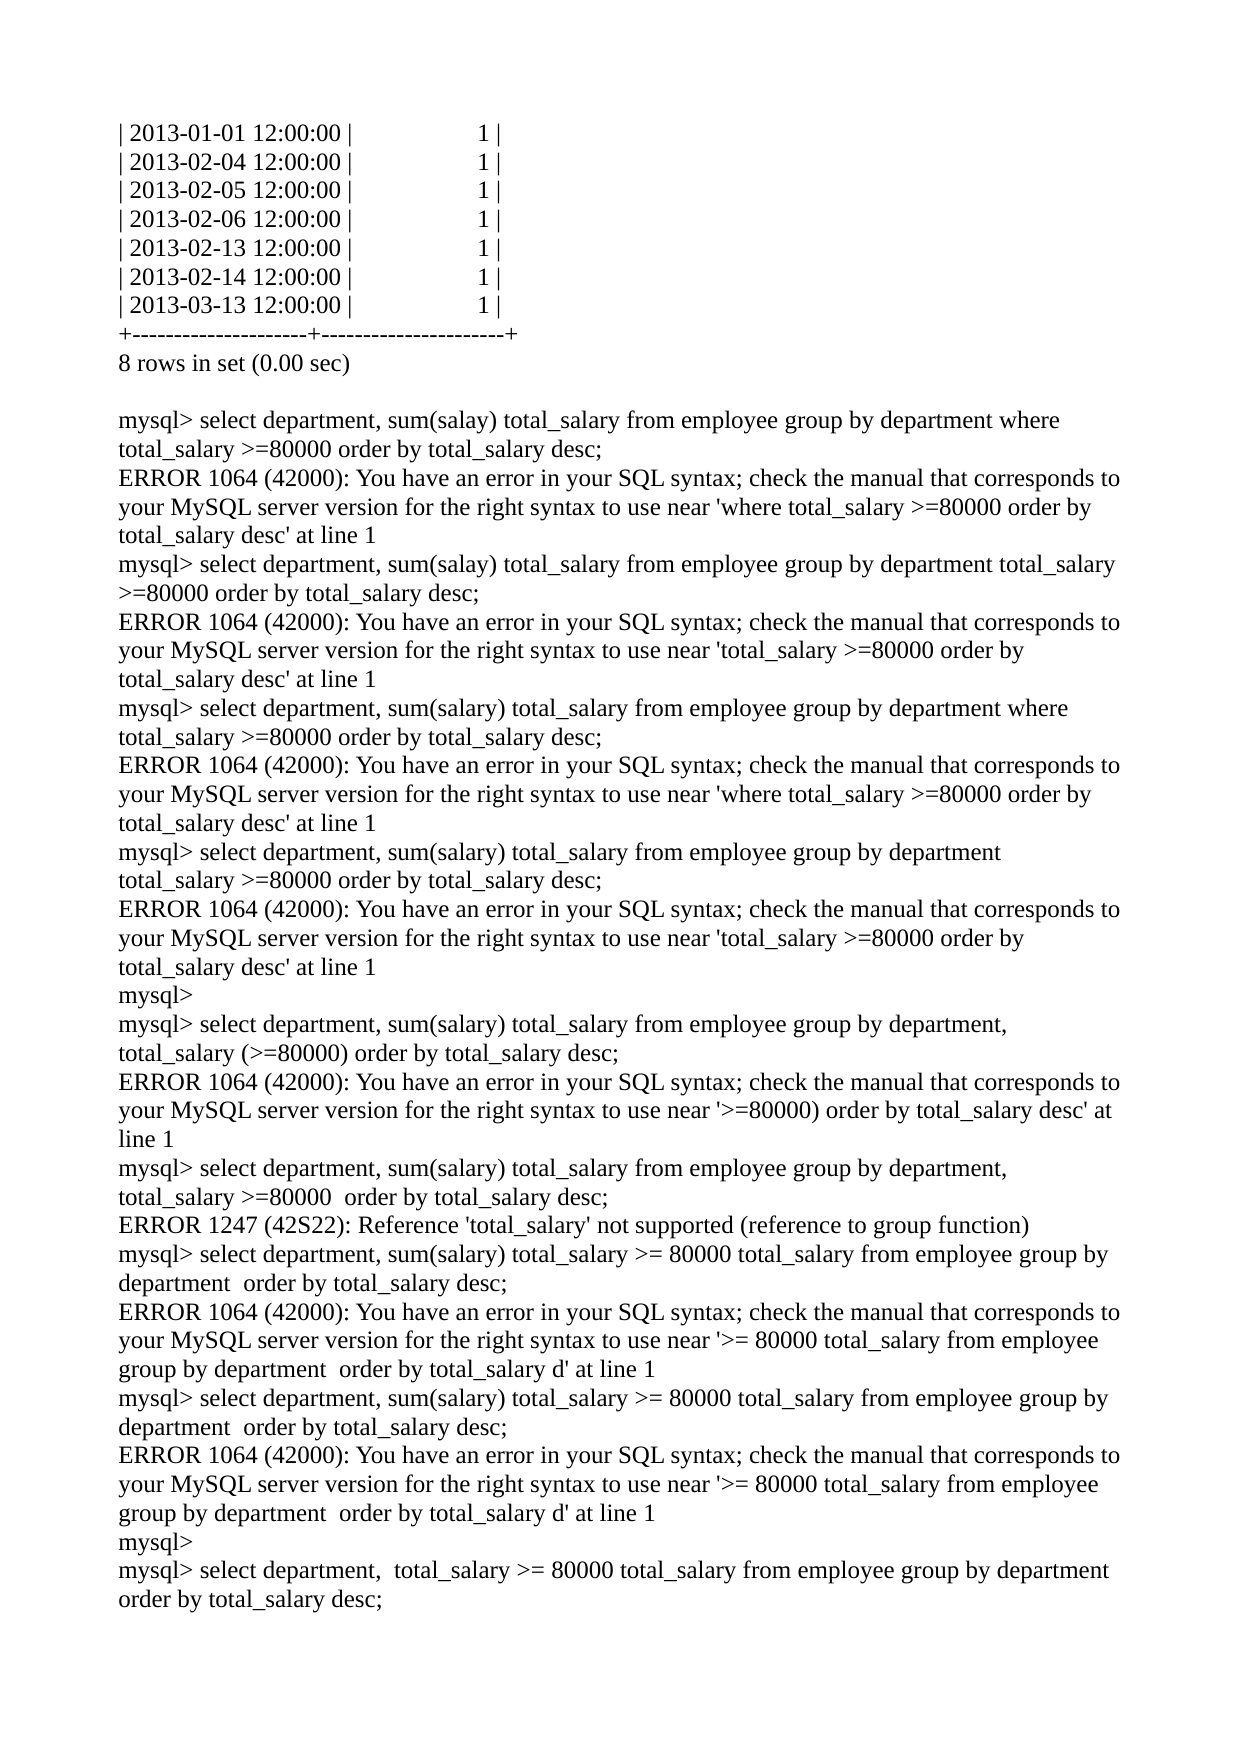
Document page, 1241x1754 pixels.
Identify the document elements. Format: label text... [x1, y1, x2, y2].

text | 2013-02-13 12:00:00 | 1 | [118, 233, 1122, 262]
text +---------------------+----------------------+ [118, 319, 1122, 348]
text mysql> select department, sum(salay) total_salary from employee group by department where total_salary >=80000 order by total_salary desc; [118, 406, 1122, 463]
text mysql> select department, total_salary >= 80000 total_salary from employee group by department order by total_salary desc; [118, 1556, 1122, 1613]
text | 2013-02-05 12:00:00 | 1 | [118, 176, 1122, 204]
text mysql> select department, sum(salary) total_salary from employee group by department total_salary >=80000 order by total_salary desc; [118, 837, 1122, 894]
text ERROR 1064 (42000): You have an error in your SQL syntax; check the manual that corresponds to your MySQL server version for the right syntax to use near 'total_salary >=80000 order by total_salary desc' at line 1 [118, 607, 1122, 693]
text | 2013-02-14 12:00:00 | 1 | [118, 262, 1122, 291]
text ERROR 1247 (42S22): Reference 'total_salary' not supported (reference to group function) [118, 1211, 1122, 1239]
text | 2013-02-04 12:00:00 | 1 | [118, 147, 1122, 176]
text ERROR 1064 (42000): You have an error in your SQL syntax; check the manual that corresponds to your MySQL server version for the right syntax to use near 'where total_salary >=80000 order by total_salary desc' at line 1 [118, 751, 1122, 837]
text ERROR 1064 (42000): You have an error in your SQL syntax; check the manual that corresponds to your MySQL server version for the right syntax to use near '>=80000) order by total_salary desc' at line 1 [118, 1067, 1122, 1153]
text mysql> [118, 981, 1122, 1009]
text ERROR 1064 (42000): You have an error in your SQL syntax; check the manual that corresponds to your MySQL server version for the right syntax to use near '>= 80000 total_salary from employee group by department order by total_salary d' at line 1 [118, 1297, 1122, 1383]
text mysql> select department, sum(salary) total_salary from employee group by department, total_salary >=80000 order by total_salary desc; [118, 1153, 1122, 1211]
text mysql> select department, sum(salay) total_salary from employee group by department total_salary >=80000 order by total_salary desc; [118, 549, 1122, 607]
text mysql> [118, 1527, 1122, 1556]
text 8 rows in set (0.00 sec) [118, 348, 1122, 377]
text | 2013-02-06 12:00:00 | 1 | [118, 204, 1122, 233]
text | 2013-03-13 12:00:00 | 1 | [118, 291, 1122, 319]
text ERROR 1064 (42000): You have an error in your SQL syntax; check the manual that corresponds to your MySQL server version for the right syntax to use near 'where total_salary >=80000 order by total_salary desc' at line 1 [118, 463, 1122, 549]
text mysql> select department, sum(salary) total_salary >= 80000 total_salary from employee group by department order by total_salary desc; [118, 1383, 1122, 1441]
text ERROR 1064 (42000): You have an error in your SQL syntax; check the manual that corresponds to your MySQL server version for the right syntax to use near '>= 80000 total_salary from employee group by department order by total_salary d' at line 1 [118, 1441, 1122, 1527]
text mysql> select department, sum(salary) total_salary >= 80000 total_salary from employee group by department order by total_salary desc; [118, 1239, 1122, 1297]
text mysql> select department, sum(salary) total_salary from employee group by department, total_salary (>=80000) order by total_salary desc; [118, 1009, 1122, 1067]
text | 2013-01-01 12:00:00 | 1 | [118, 118, 1122, 147]
text ERROR 1064 (42000): You have an error in your SQL syntax; check the manual that corresponds to your MySQL server version for the right syntax to use near 'total_salary >=80000 order by total_salary desc' at line 1 [118, 894, 1122, 981]
text mysql> select department, sum(salary) total_salary from employee group by department where total_salary >=80000 order by total_salary desc; [118, 693, 1122, 751]
